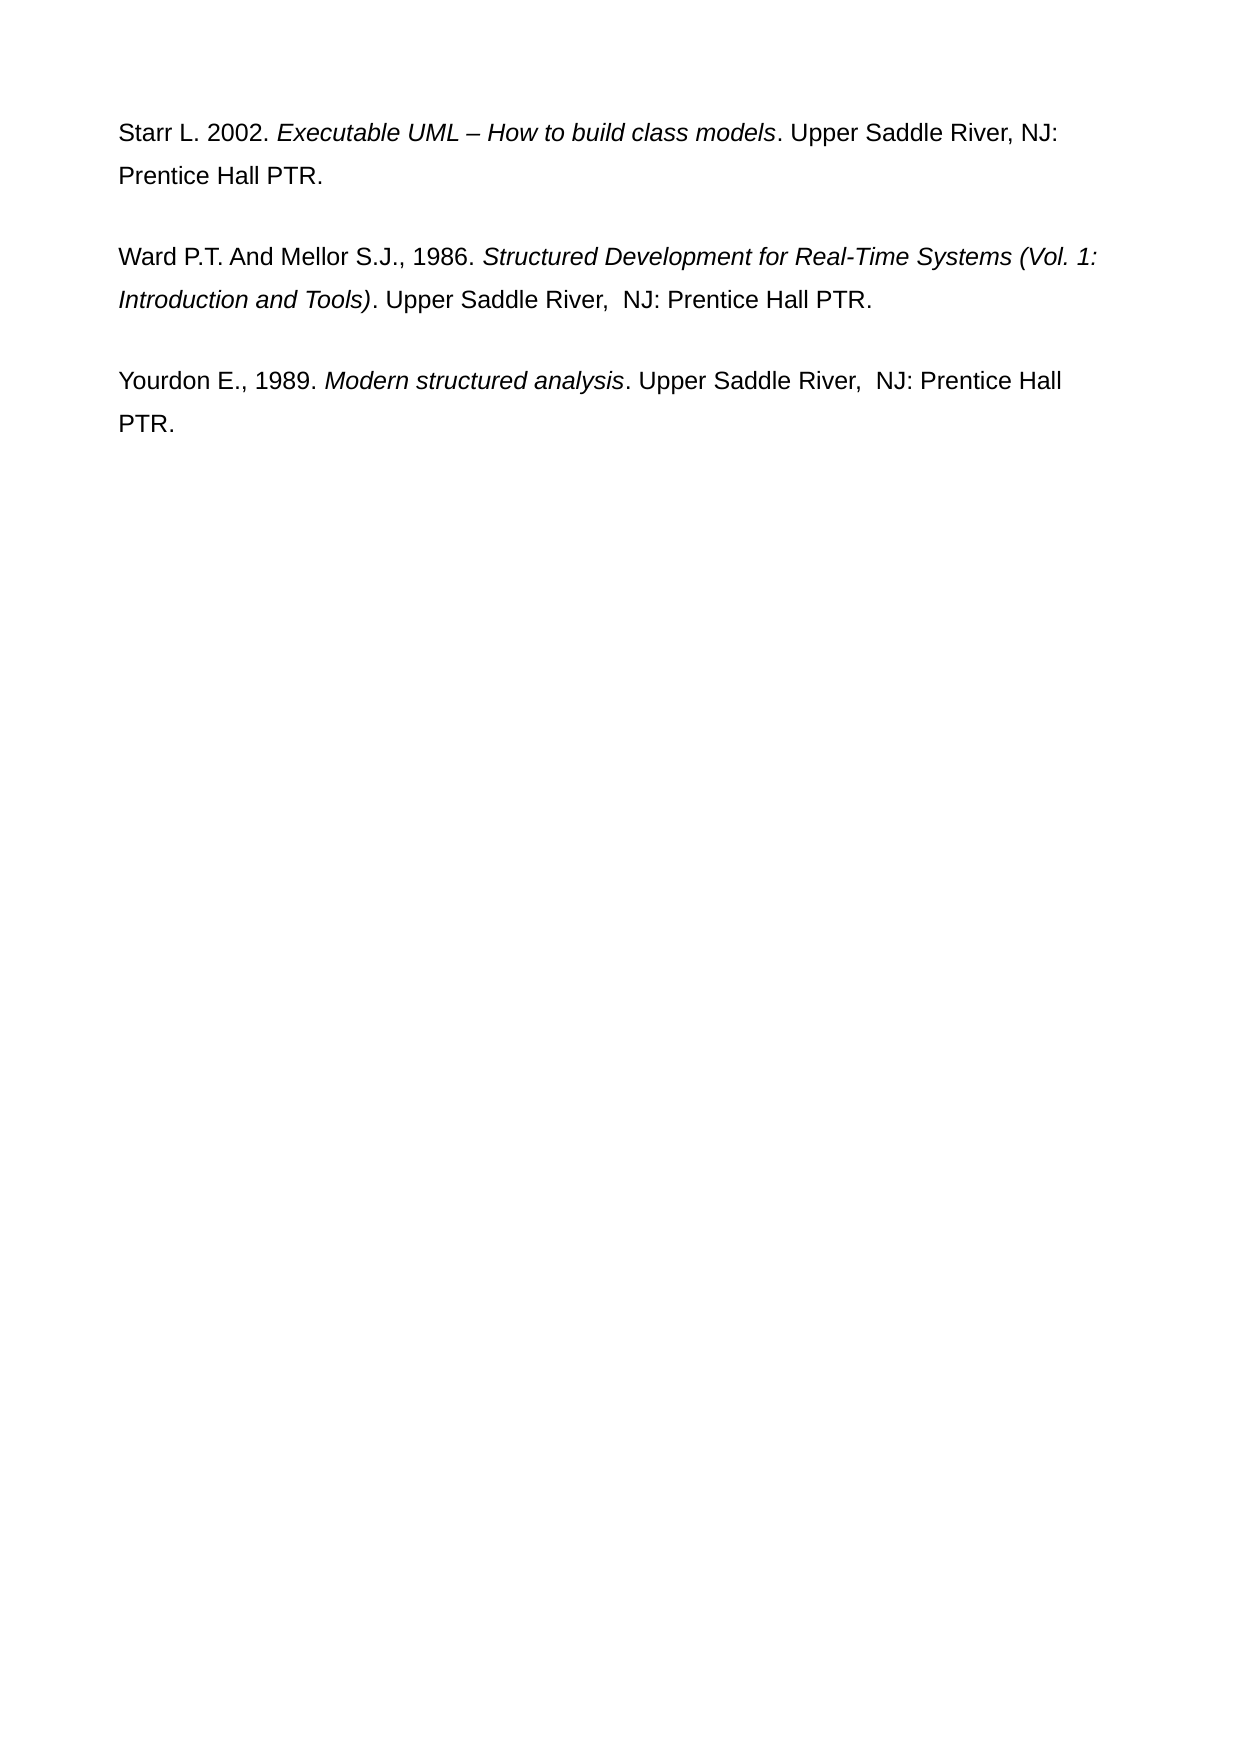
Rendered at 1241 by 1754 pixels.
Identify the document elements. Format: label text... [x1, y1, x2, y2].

text Yourdon E., 1989. Modern structured analysis. Upper Saddle River, NJ: Prentice Hall PTR. [118, 366, 1122, 437]
text Starr L. 2002. Executable UML – How to build class models. Upper Saddle River, NJ: Prentice Hall PTR. [118, 118, 1122, 190]
text Ward P.T. And Mellor S.J., 1986. Structured Development for Real-Time Systems (Vol. 1: Introduction and Tools). Upper Saddle River, NJ: Prentice Hall PTR. [118, 242, 1122, 314]
